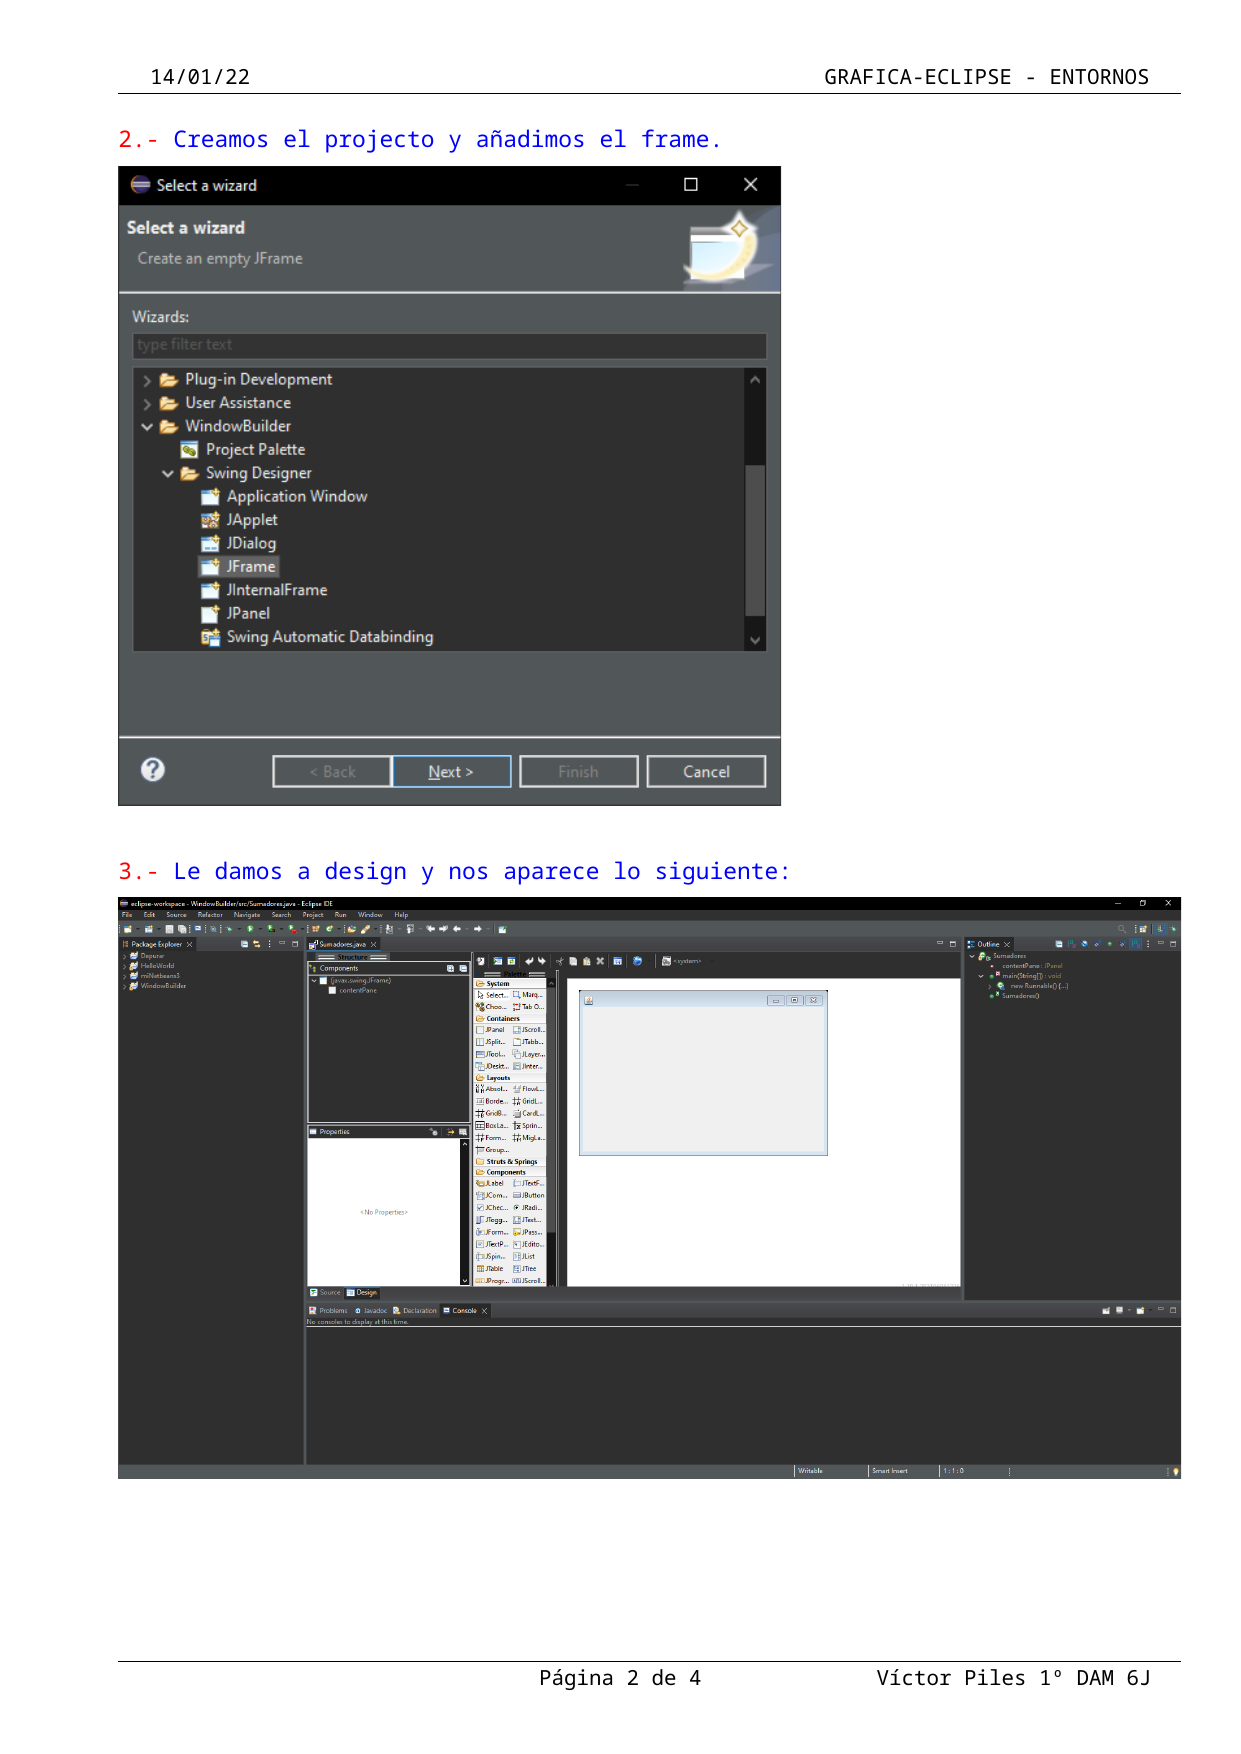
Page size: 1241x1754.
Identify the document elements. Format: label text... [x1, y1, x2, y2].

text 2.- Creamos el projecto y añadimos el frame. [118, 123, 1181, 154]
picture [118, 166, 782, 806]
text 3.- Le damos a design y nos aparece lo siguiente: [118, 854, 1181, 886]
picture [118, 897, 1182, 1479]
